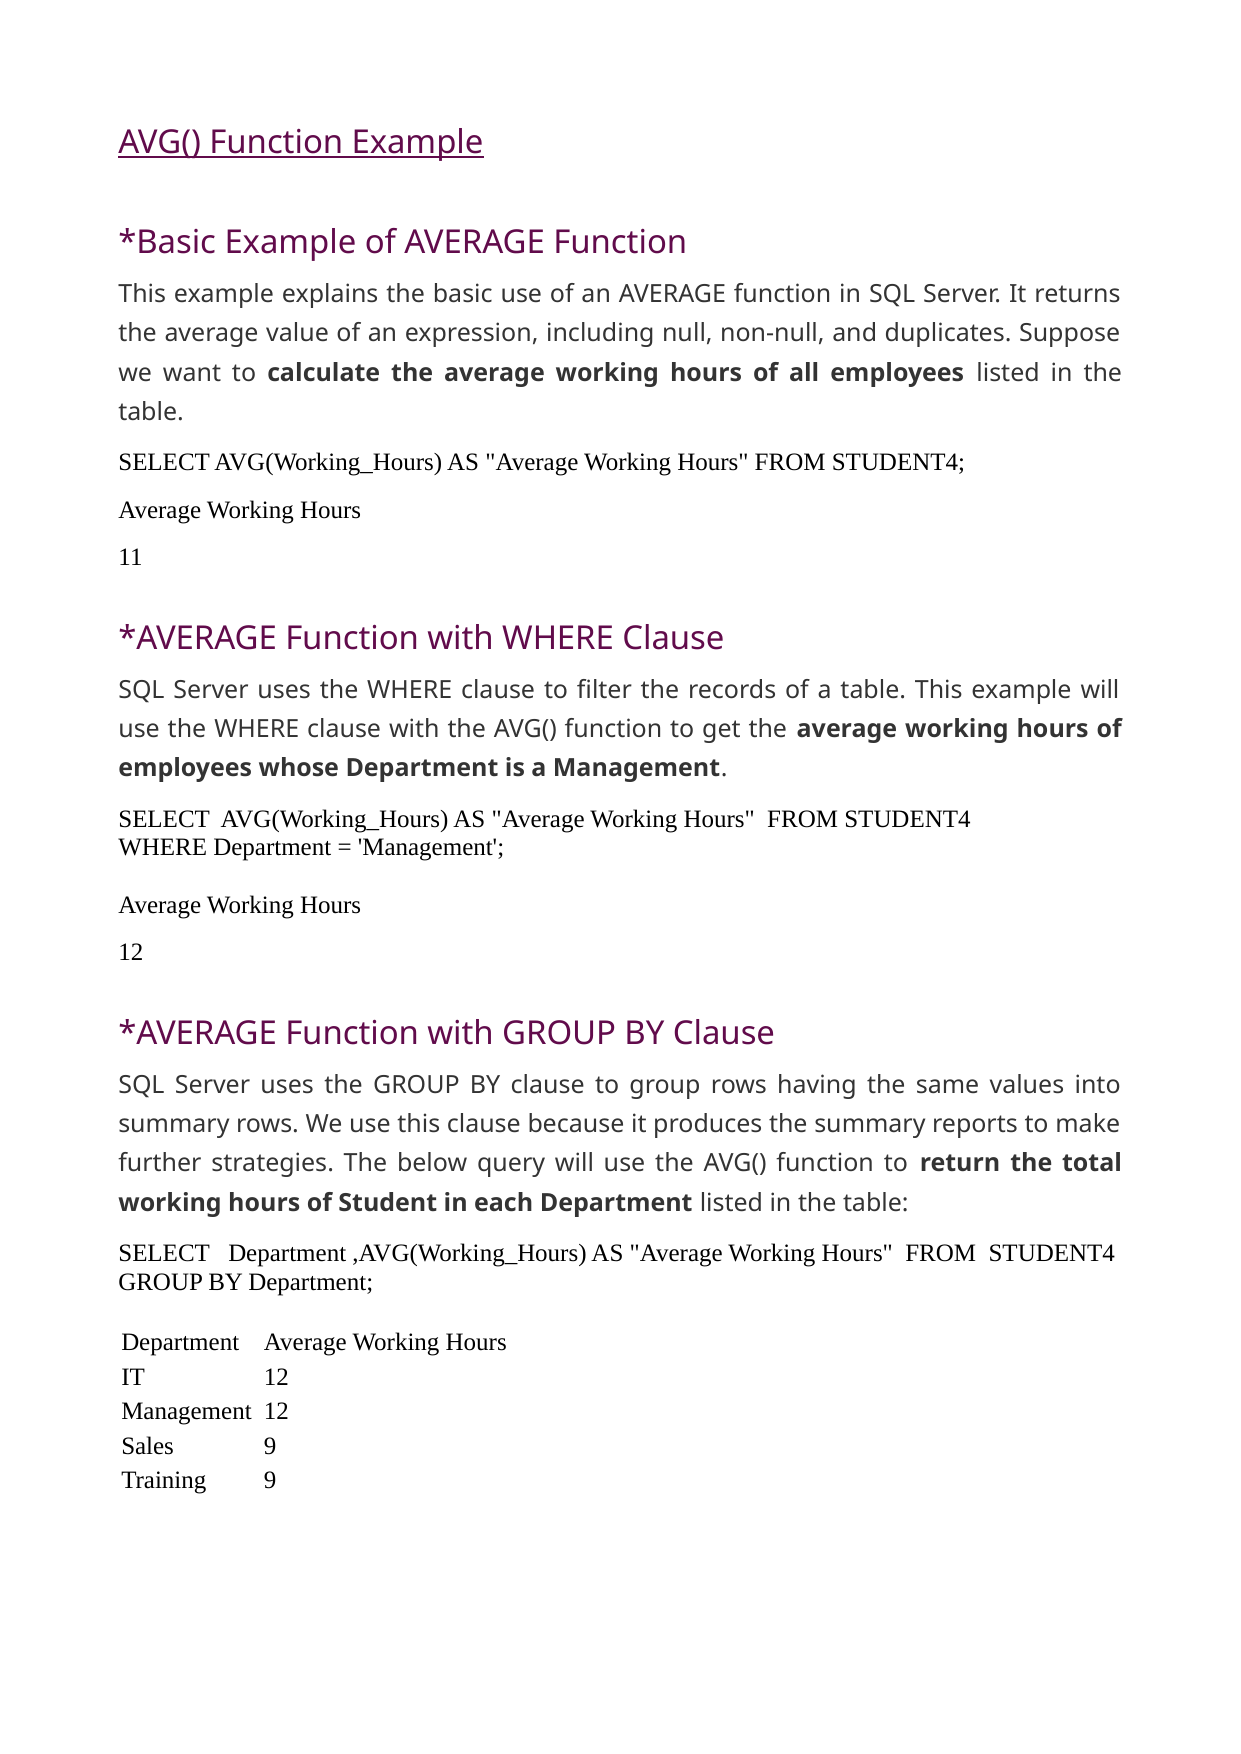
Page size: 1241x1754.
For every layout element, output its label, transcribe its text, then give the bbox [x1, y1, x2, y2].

text SQL Server uses the GROUP BY clause to group rows having the same values into summary rows. We use this clause because it produces the summary reports to make further strategies. The below query will use the AVG() function to return the total working hours of Student in each Department listed in the table: [118, 1067, 1122, 1218]
text WHERE Department = 'Management'; [118, 832, 1122, 861]
text This example explains the basic use of an AVERAGE function in SQL Server. It returns the average value of an expression, including null, non-null, and duplicates. Suppose we want to calculate the average working hours of all employees listed in the table. [118, 276, 1122, 427]
text SQL Server uses the WHERE clause to filter the records of a table. This example will use the WHERE clause with the AVG() function to get the average working hours of employees whose Department is a Management. [118, 672, 1122, 784]
subtitle AVG() Function Example [118, 118, 1122, 163]
subtitle *AVERAGE Function with GROUP BY Clause [118, 1009, 1122, 1054]
text SELECT Department ,AVG(Working_Hours) AS "Average Working Hours" FROM STUDENT4 GROUP BY Department; [118, 1238, 1122, 1296]
subtitle *AVERAGE Function with WHERE Clause [118, 614, 1122, 659]
table_cell 12 [261, 1359, 532, 1393]
table_cell Training [118, 1463, 261, 1497]
subtitle *Basic Example of AVERAGE Function [118, 219, 1122, 263]
table_header Department [118, 1324, 261, 1359]
table_cell IT [118, 1359, 261, 1393]
table_header Average Working Hours [261, 1324, 532, 1359]
table_cell 12 [261, 1394, 532, 1428]
text SELECT AVG(Working_Hours) AS "Average Working Hours" FROM STUDENT4 [118, 804, 1122, 832]
table_header Average Working Hours [118, 495, 390, 542]
table_cell 12 [118, 938, 390, 966]
table_cell Sales [118, 1428, 261, 1463]
text SELECT AVG(Working_Hours) AS "Average Working Hours" FROM STUDENT4; [118, 447, 1122, 476]
table_cell 9 [261, 1463, 532, 1497]
table_cell 11 [118, 542, 390, 571]
table_cell Management [118, 1394, 261, 1428]
table_cell 9 [261, 1428, 532, 1463]
table_header Average Working Hours [118, 890, 390, 937]
